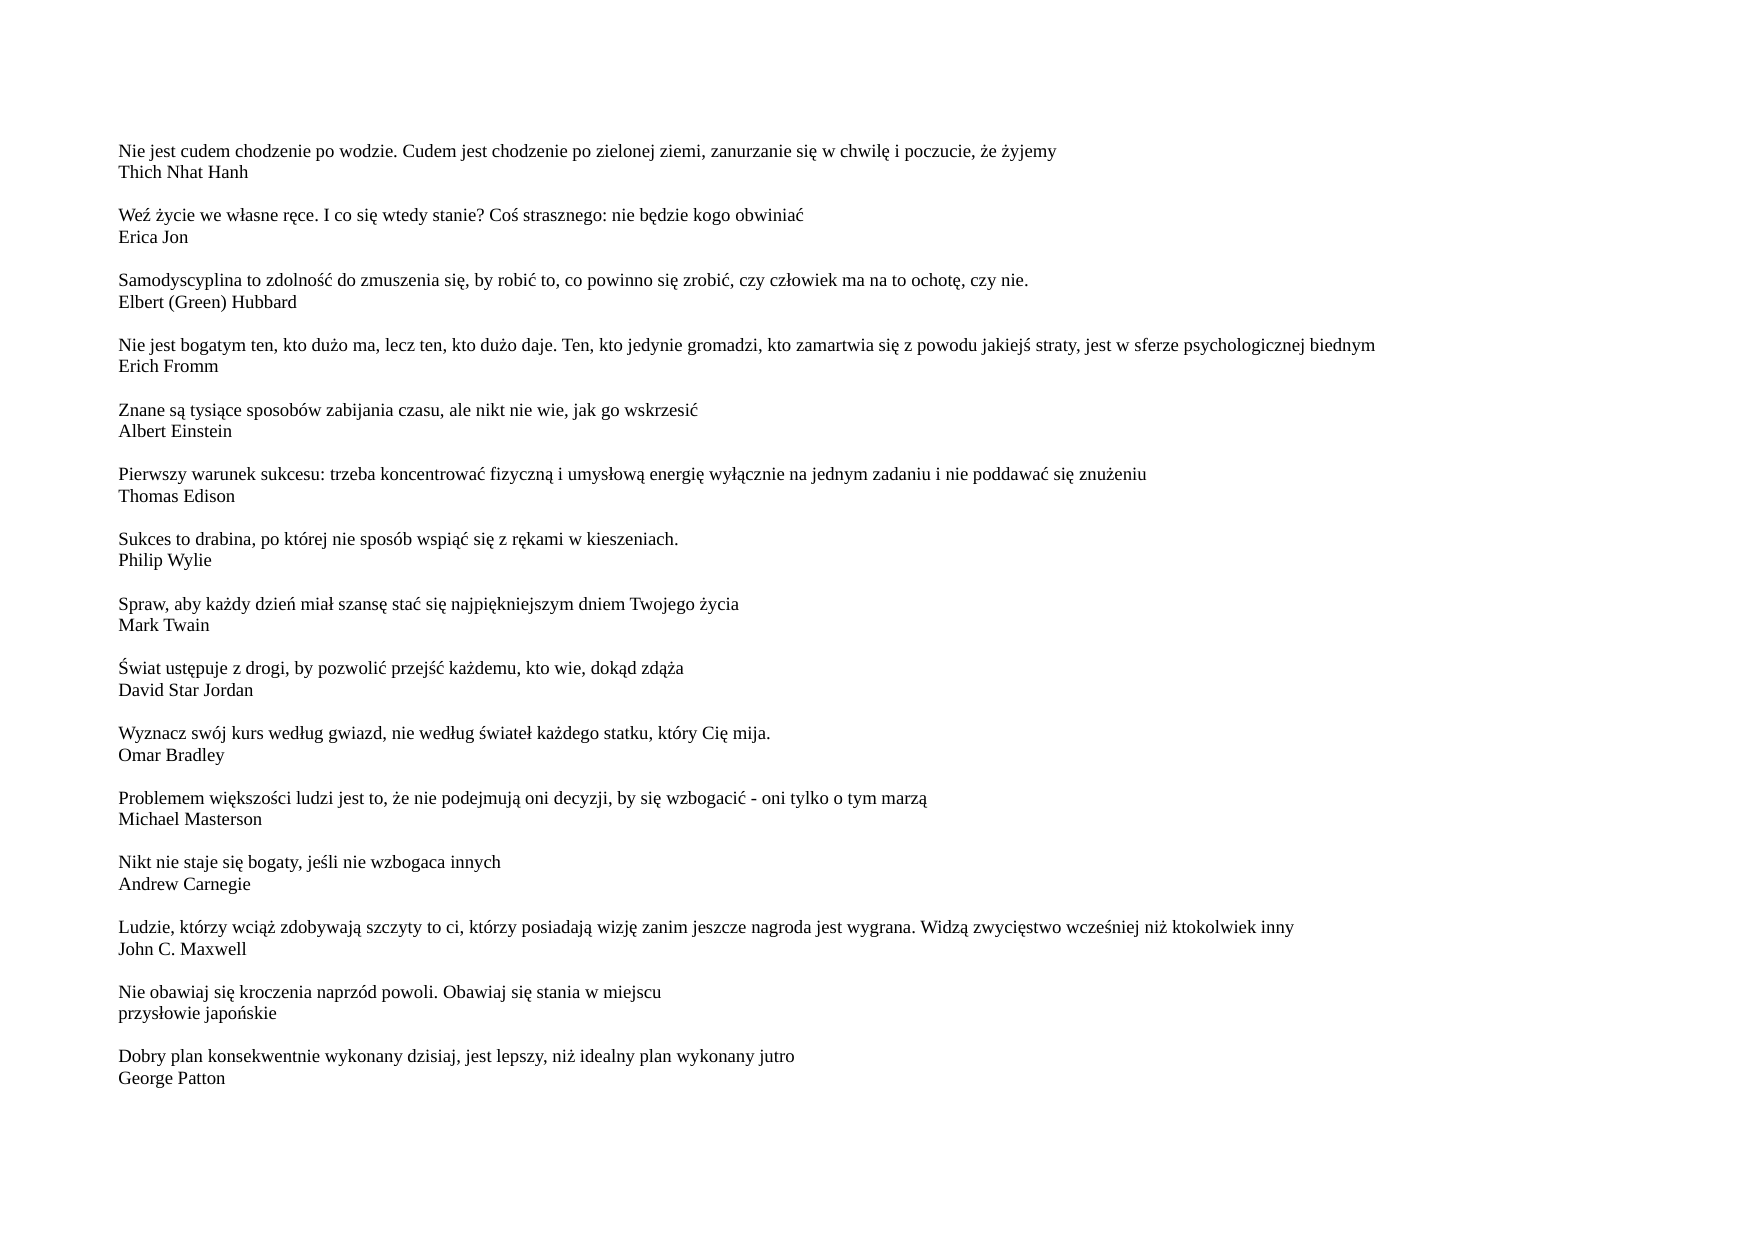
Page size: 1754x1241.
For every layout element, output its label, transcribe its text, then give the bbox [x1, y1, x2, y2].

text Michael Masterson [118, 808, 1636, 830]
text Sukces to drabina, po której nie sposób wspiąć się z rękami w kieszeniach. [118, 528, 1636, 549]
text Spraw, aby każdy dzień miał szansę stać się najpiękniejszym dniem Twojego życia [118, 592, 1636, 614]
text Nie jest cudem chodzenie po wodzie. Cudem jest chodzenie po zielonej ziemi, zanurzanie się w chwilę i poczucie, że żyjemy [118, 140, 1636, 161]
text Mark Twain [118, 614, 1636, 636]
text John C. Maxwell [118, 937, 1636, 959]
text Albert Einstein [118, 420, 1636, 442]
text Andrew Carnegie [118, 873, 1636, 894]
text Nie obawiaj się kroczenia naprzód powoli. Obawiaj się stania w miejscu [118, 981, 1636, 1002]
text Znane są tysiące sposobów zabijania czasu, ale nikt nie wie, jak go wskrzesić [118, 398, 1636, 420]
text Thich Nhat Hanh [118, 161, 1636, 183]
text Erica Jon [118, 226, 1636, 247]
text Dobry plan konsekwentnie wykonany dzisiaj, jest lepszy, niż idealny plan wykonany jutro [118, 1045, 1636, 1067]
text Erich Fromm [118, 355, 1636, 377]
text Thomas Edison [118, 485, 1636, 506]
text Problemem większości ludzi jest to, że nie podejmują oni decyzji, by się wzbogacić - oni tylko o tym marzą [118, 787, 1636, 808]
text George Patton [118, 1067, 1636, 1088]
text Nikt nie staje się bogaty, jeśli nie wzbogaca innych [118, 851, 1636, 873]
text David Star Jordan [118, 679, 1636, 700]
text Weź życie we własne ręce. I co się wtedy stanie? Coś strasznego: nie będzie kogo obwiniać [118, 204, 1636, 226]
text Pierwszy warunek sukcesu: trzeba koncentrować fizyczną i umysłową energię wyłącznie na jednym zadaniu i nie poddawać się znużeniu [118, 463, 1636, 485]
text Omar Bradley [118, 743, 1636, 765]
text Elbert (Green) Hubbard [118, 291, 1636, 312]
text Świat ustępuje z drogi, by pozwolić przejść każdemu, kto wie, dokąd zdąża [118, 657, 1636, 679]
text Nie jest bogatym ten, kto dużo ma, lecz ten, kto dużo daje. Ten, kto jedynie gromadzi, kto zamartwia się z powodu jakiejś straty, jest w sferze psychologicznej biednym [118, 334, 1636, 355]
text Philip Wylie [118, 549, 1636, 571]
text przysłowie japońskie [118, 1002, 1636, 1024]
text Wyznacz swój kurs według gwiazd, nie według świateł każdego statku, który Cię mija. [118, 722, 1636, 743]
text Samodyscyplina to zdolność do zmuszenia się, by robić to, co powinno się zrobić, czy człowiek ma na to ochotę, czy nie. [118, 269, 1636, 291]
text Ludzie, którzy wciąż zdobywają szczyty to ci, którzy posiadają wizję zanim jeszcze nagroda jest wygrana. Widzą zwycięstwo wcześniej niż ktokolwiek inny [118, 916, 1636, 937]
